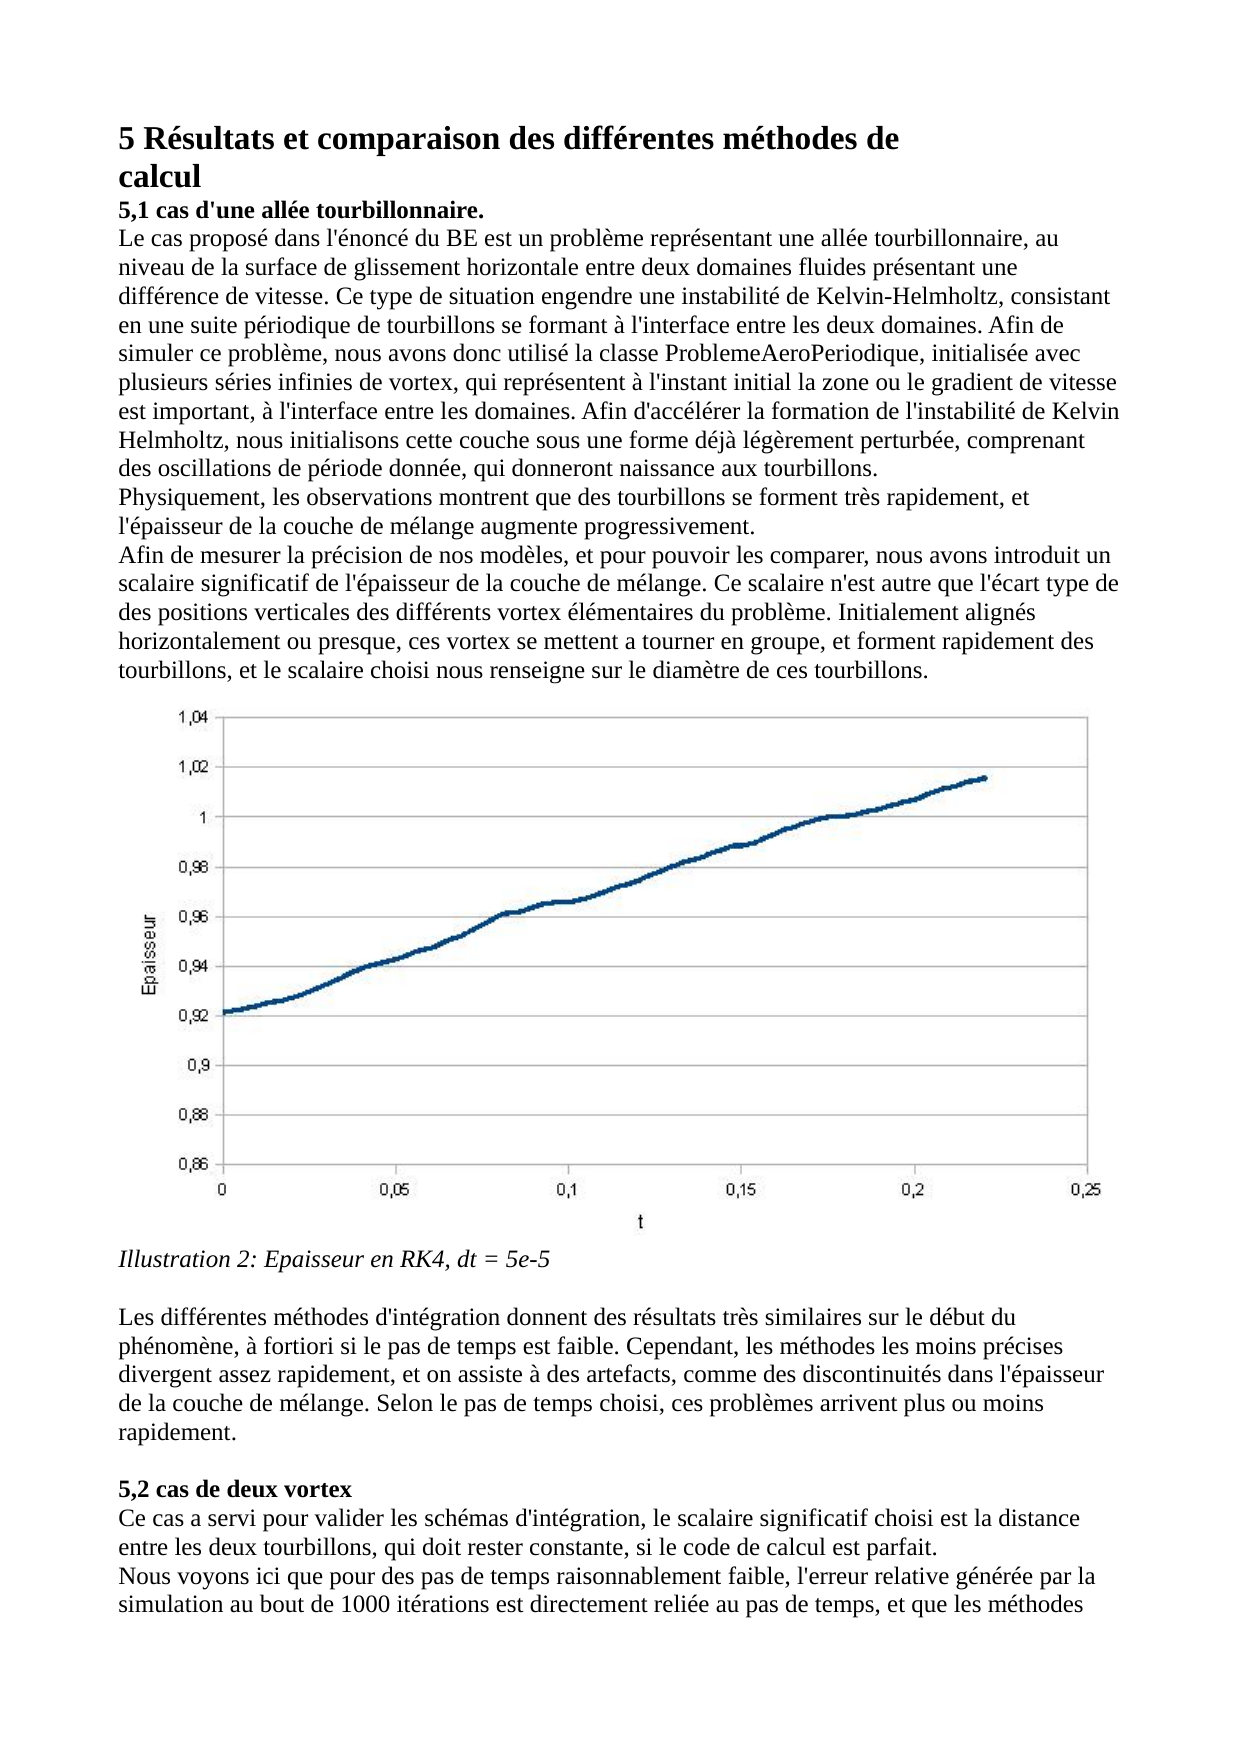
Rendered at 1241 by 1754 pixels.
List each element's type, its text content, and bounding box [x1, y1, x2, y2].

text 5,1 cas d'une allée tourbillonnaire. [118, 195, 1122, 223]
text 5,2 cas de deux vortex [118, 1474, 1122, 1503]
picture [118, 696, 1123, 1245]
text Physiquement, les observations montrent que des tourbillons se forment très rapidement, et l'épaisseur de la couche de mélange augmente progressivement. [118, 482, 1122, 540]
text Les différentes méthodes d'intégration donnent des résultats très similaires sur le début du phénomène, à fortiori si le pas de temps est faible. Cependant, les méthodes les moins précises divergent assez rapidement, et on assiste à des artefacts, comme des discontinuités dans l'épaisseur de la couche de mélange. Selon le pas de temps choisi, ces problèmes arrivent plus ou moins rapidement. [118, 1302, 1122, 1446]
text Nous voyons ici que pour des pas de temps raisonnablement faible, l'erreur relative générée par la simulation au bout de 1000 itérations est directement reliée au pas de temps, et que les méthodes [118, 1561, 1122, 1618]
text Afin de mesurer la précision de nos modèles, et pour pouvoir les comparer, nous avons introduit un scalaire significatif de l'épaisseur de la couche de mélange. Ce scalaire n'est autre que l'écart type de des positions verticales des différents vortex élémentaires du problème. Initialement alignés horizontalement ou presque, ces vortex se mettent a tourner en groupe, et forment rapidement des tourbillons, et le scalaire choisi nous renseigne sur le diamètre de ces tourbillons. [118, 540, 1122, 683]
text Le cas proposé dans l'énoncé du BE est un problème représentant une allée tourbillonnaire, au niveau de la surface de glissement horizontale entre deux domaines fluides présentant une différence de vitesse. Ce type de situation engendre une instabilité de Kelvin-Helmholtz, consistant en une suite périodique de tourbillons se formant à l'interface entre les deux domaines. Afin de simuler ce problème, nous avons donc utilisé la classe ProblemeAeroPeriodique, initialisée avec plusieurs séries infinies de vortex, qui représentent à l'instant initial la zone ou le gradient de vitesse est important, à l'interface entre les domaines. Afin d'accélérer la formation de l'instabilité de Kelvin Helmholtz, nous initialisons cette couche sous une forme déjà légèrement perturbée, comprenant des oscillations de période donnée, qui donneront naissance aux tourbillons. [118, 223, 1122, 482]
text Ce cas a servi pour valider les schémas d'intégration, le scalaire significatif choisi est la distance entre les deux tourbillons, qui doit rester constante, si le code de calcul est parfait. [118, 1503, 1122, 1561]
text 5 Résultats et comparaison des différentes méthodes de [118, 118, 1122, 156]
text Illustration 2: Epaisseur en RK4, dt = 5e-5 [118, 1245, 1122, 1273]
text calcul [118, 156, 1122, 195]
